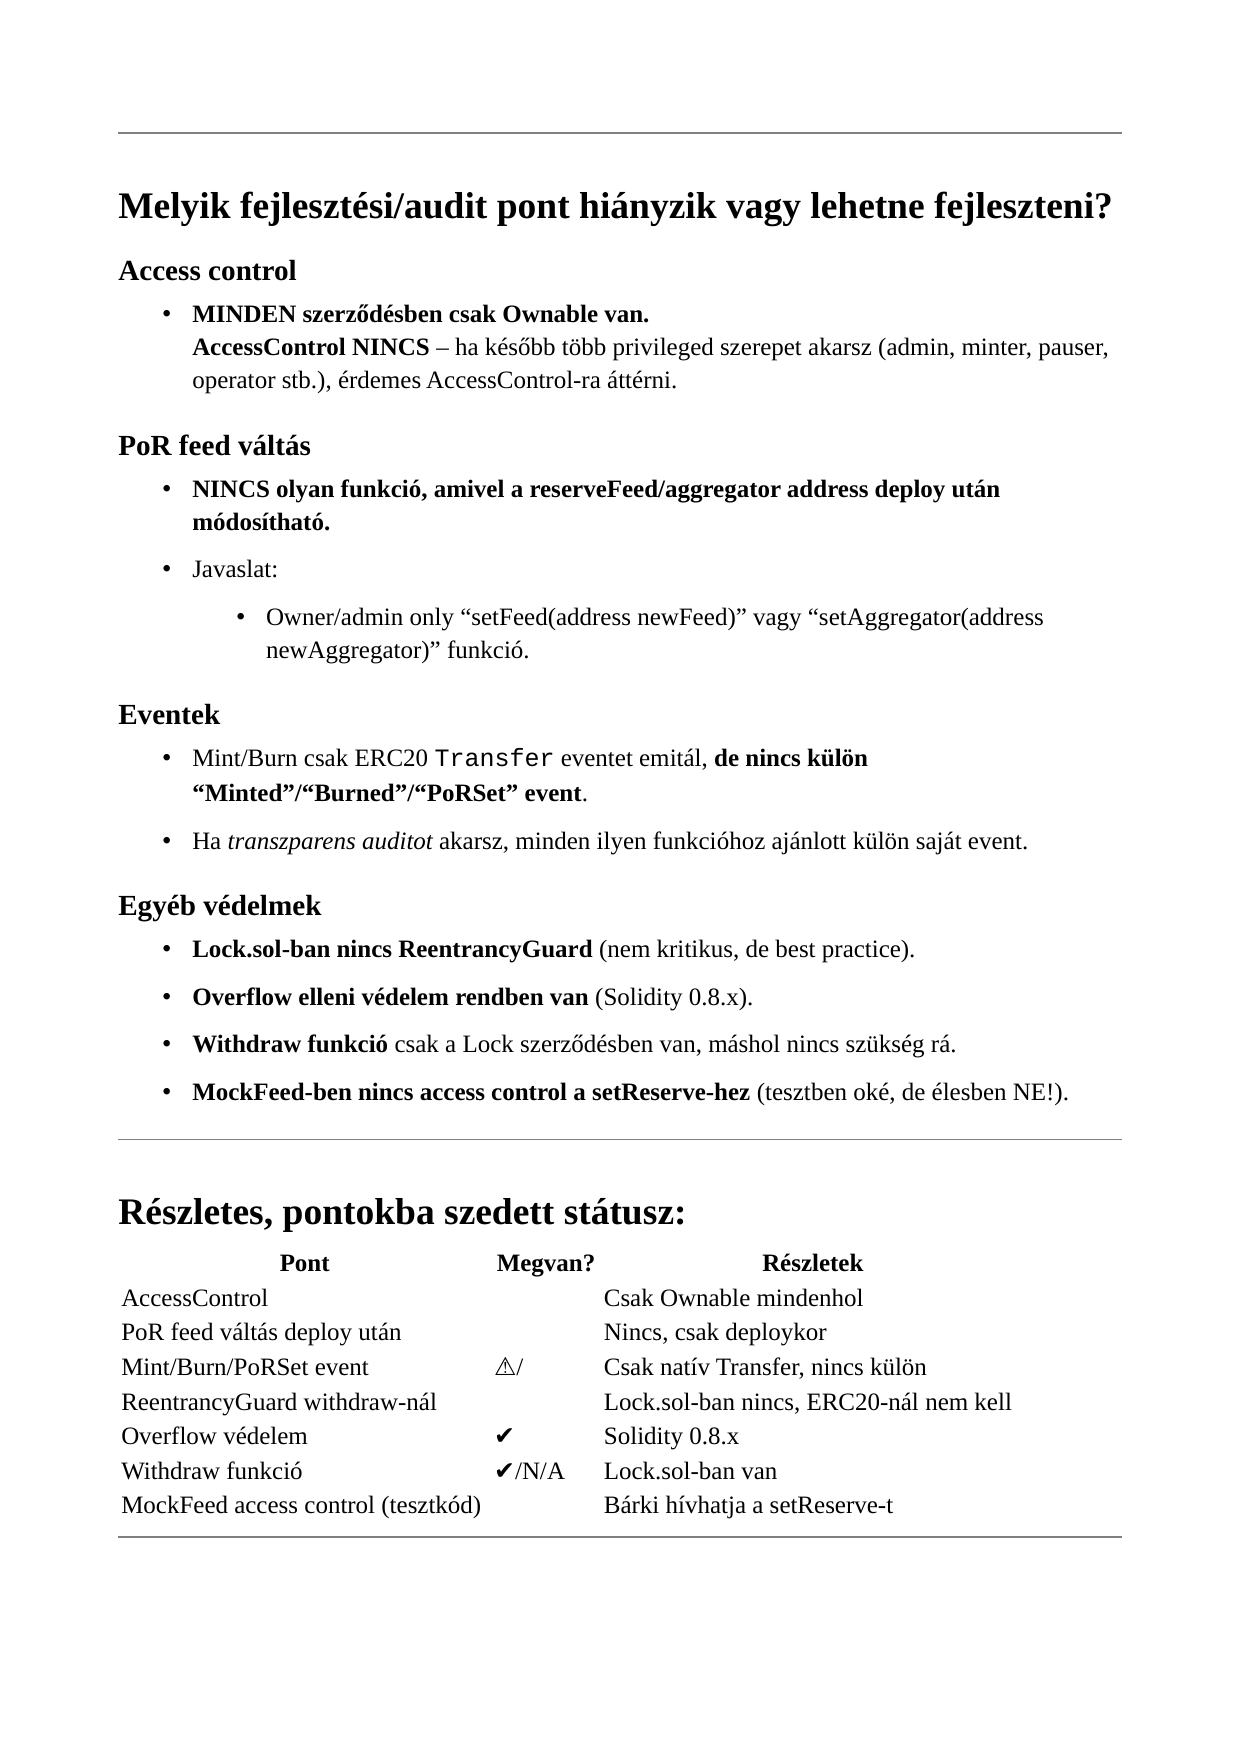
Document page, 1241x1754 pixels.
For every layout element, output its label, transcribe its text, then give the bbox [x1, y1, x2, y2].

list MockFeed-ben nincs access control a setReserve-hez (tesztben oké, de élesben NE!). [162, 1077, 1122, 1106]
table_cell Lock.sol-ban van [601, 1453, 1025, 1487]
subtitle Egyéb védelmek [118, 888, 1122, 922]
table_cell ❌ [491, 1384, 601, 1418]
table_cell Csak Ownable mindenhol [601, 1280, 1025, 1314]
list NINCS olyan funkció, amivel a reserveFeed/aggregator address deploy után módosítható. [162, 474, 1122, 536]
list Overflow elleni védelem rendben van (Solidity 0.8.x). [162, 982, 1122, 1011]
list Lock.sol-ban nincs ReentrancyGuard (nem kritikus, de best practice). [162, 934, 1122, 963]
table_cell Lock.sol-ban nincs, ERC20-nál nem kell [601, 1384, 1025, 1418]
table_cell MockFeed access control (tesztkód) [118, 1488, 491, 1522]
table_cell ⚠️/❌ [491, 1349, 601, 1384]
list Withdraw funkció csak a Lock szerződésben van, máshol nincs szükség rá. [162, 1029, 1122, 1058]
table_cell Solidity 0.8.x [601, 1418, 1025, 1453]
table_cell Overflow védelem [118, 1418, 491, 1453]
table_header Részletek [601, 1245, 1025, 1280]
table_cell ❌ [491, 1488, 601, 1522]
table_cell Withdraw funkció [118, 1453, 491, 1487]
table_cell ❌ [491, 1280, 601, 1314]
table_header Megvan? [491, 1245, 601, 1280]
subtitle PoR feed váltás [118, 428, 1122, 461]
table_header Pont [118, 1245, 491, 1280]
table_cell ✔️/N/A [491, 1453, 601, 1487]
subtitle Részletes, pontokba szedett státusz: [118, 1190, 1122, 1233]
table_cell AccessControl [118, 1280, 491, 1314]
table_cell ❌ [491, 1315, 601, 1349]
table_cell Nincs, csak deploykor [601, 1315, 1025, 1349]
list Mint/Burn csak ERC20 Transfer eventet emitál, de nincs külön “Minted”/“Burned”/“PoRSet” event. [162, 743, 1122, 807]
list MINDEN szerződésben csak Ownable van. AccessControl NINCS – ha később több privileged szerepet akarsz (admin, minter, pauser, operator stb.), érdemes AccessControl-ra áttérni. [162, 299, 1122, 394]
table_cell ✔️ [491, 1418, 601, 1453]
table_cell Bárki hívhatja a setReserve-t [601, 1488, 1025, 1522]
table_cell Mint/Burn/PoRSet event [118, 1349, 491, 1384]
table_cell Csak natív Transfer, nincs külön [601, 1349, 1025, 1384]
list Owner/admin only “setFeed(address newFeed)” vagy “setAggregator(address newAggregator)” funkció. [236, 602, 1122, 664]
table_cell ReentrancyGuard withdraw-nál [118, 1384, 491, 1418]
list Javaslat: [162, 554, 1122, 583]
subtitle Access control [118, 253, 1122, 287]
subtitle Melyik fejlesztési/audit pont hiányzik vagy lehetne fejleszteni? [118, 183, 1122, 226]
table_cell PoR feed váltás deploy után [118, 1315, 491, 1349]
list Ha transzparens auditot akarsz, minden ilyen funkcióhoz ajánlott külön saját event. [162, 826, 1122, 855]
subtitle Eventek [118, 697, 1122, 731]
